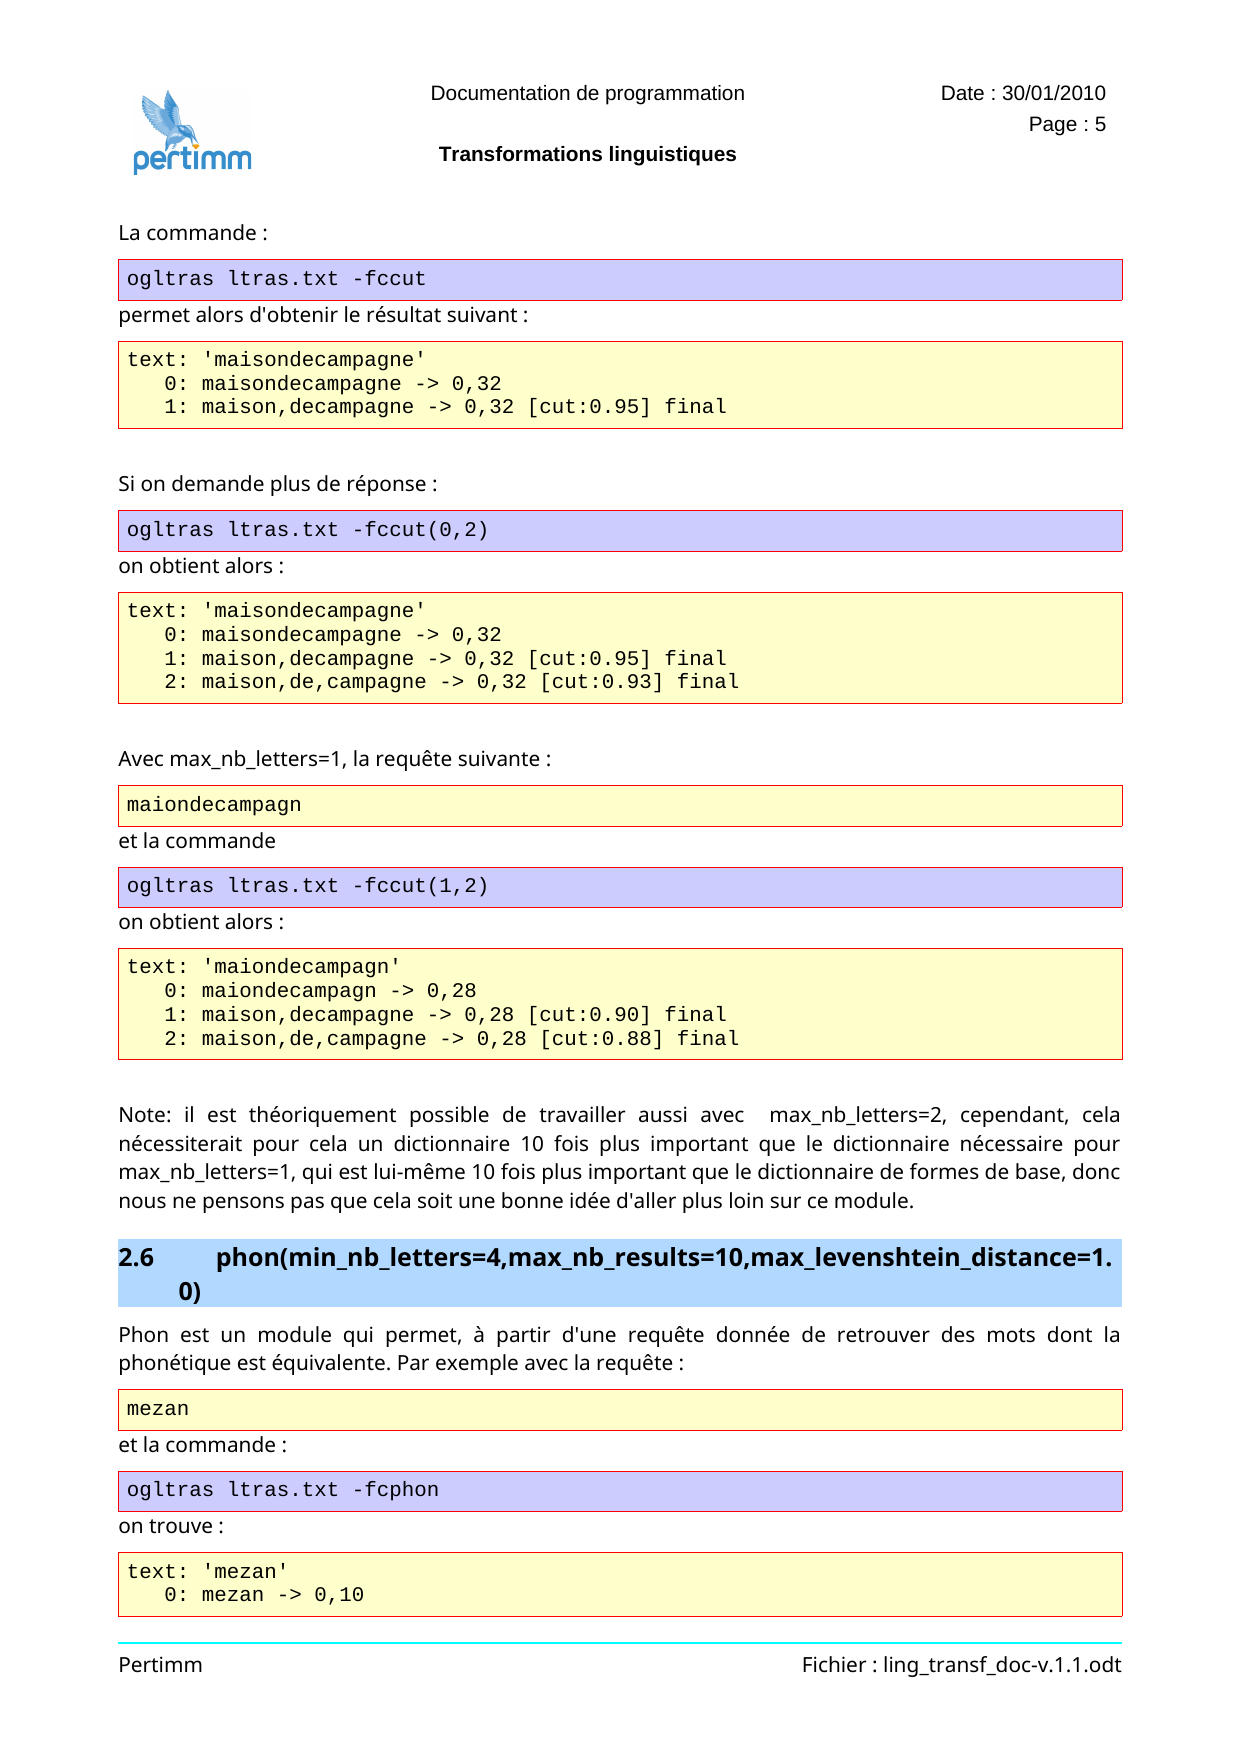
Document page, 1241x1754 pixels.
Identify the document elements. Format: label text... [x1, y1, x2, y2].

text et la commande : [118, 1431, 1122, 1458]
text 0: maisondecampagne -> 0,32 [119, 616, 1122, 639]
text Avec max_nb_letters=1, la requête suivante : [118, 744, 1122, 773]
text mezan [119, 1390, 1122, 1430]
text La commande : [118, 218, 1122, 247]
text ogltras ltras.txt -fcphon [119, 1472, 1122, 1511]
text maiondecampagn [119, 786, 1122, 826]
text 0: maiondecampagn -> 0,28 [119, 972, 1122, 995]
text text: 'maiondecampagn' [119, 949, 1122, 972]
text text: 'maisondecampagne' [119, 342, 1122, 364]
text 1: maison,decampagne -> 0,32 [cut:0.95] final [119, 639, 1122, 663]
text ogltras ltras.txt -fccut(1,2) [119, 868, 1122, 907]
text 0: maisondecampagne -> 0,32 [119, 364, 1122, 388]
picture [133, 90, 252, 175]
text Note: il est théoriquement possible de travailler aussi avec max_nb_letters=2, cependant, cela nécessiterait pour cela un dictionnaire 10 fois plus important que le dictionnaire nécessaire pour max_nb_letters=1, qui est lui-même 10 fois plus important que le dictionnaire de formes de base, donc nous ne pensons pas que cela soit une bonne idée d'aller plus loin sur ce module. [118, 1101, 1122, 1214]
text ogltras ltras.txt -fccut [119, 260, 1122, 300]
subtitle phon(min_nb_letters=4,max_nb_results=10,max_levenshtein_distance=1.0) [118, 1239, 1122, 1307]
text 2: maison,de,campagne -> 0,32 [cut:0.93] final [119, 663, 1122, 703]
text et la commande [118, 827, 1122, 854]
text ogltras ltras.txt -fccut(0,2) [119, 511, 1122, 551]
text permet alors d'obtenir le résultat suivant : [118, 301, 1122, 328]
text text: 'maisondecampagne' [119, 593, 1122, 616]
text Phon est un module qui permet, à partir d'une requête donnée de retrouver des mots dont la phonétique est équivalente. Par exemple avec la requête : [118, 1320, 1122, 1377]
text Si on demande plus de réponse : [118, 469, 1122, 498]
text 2: maison,de,campagne -> 0,28 [cut:0.88] final [119, 1019, 1122, 1059]
text on trouve : [118, 1512, 1122, 1540]
text 0: mezan -> 0,10 [119, 1576, 1122, 1616]
text 1: maison,decampagne -> 0,28 [cut:0.90] final [119, 995, 1122, 1019]
text text: 'mezan' [119, 1553, 1122, 1576]
text on obtient alors : [118, 552, 1122, 579]
text 1: maison,decampagne -> 0,32 [cut:0.95] final [119, 388, 1122, 428]
text on obtient alors : [118, 908, 1122, 936]
